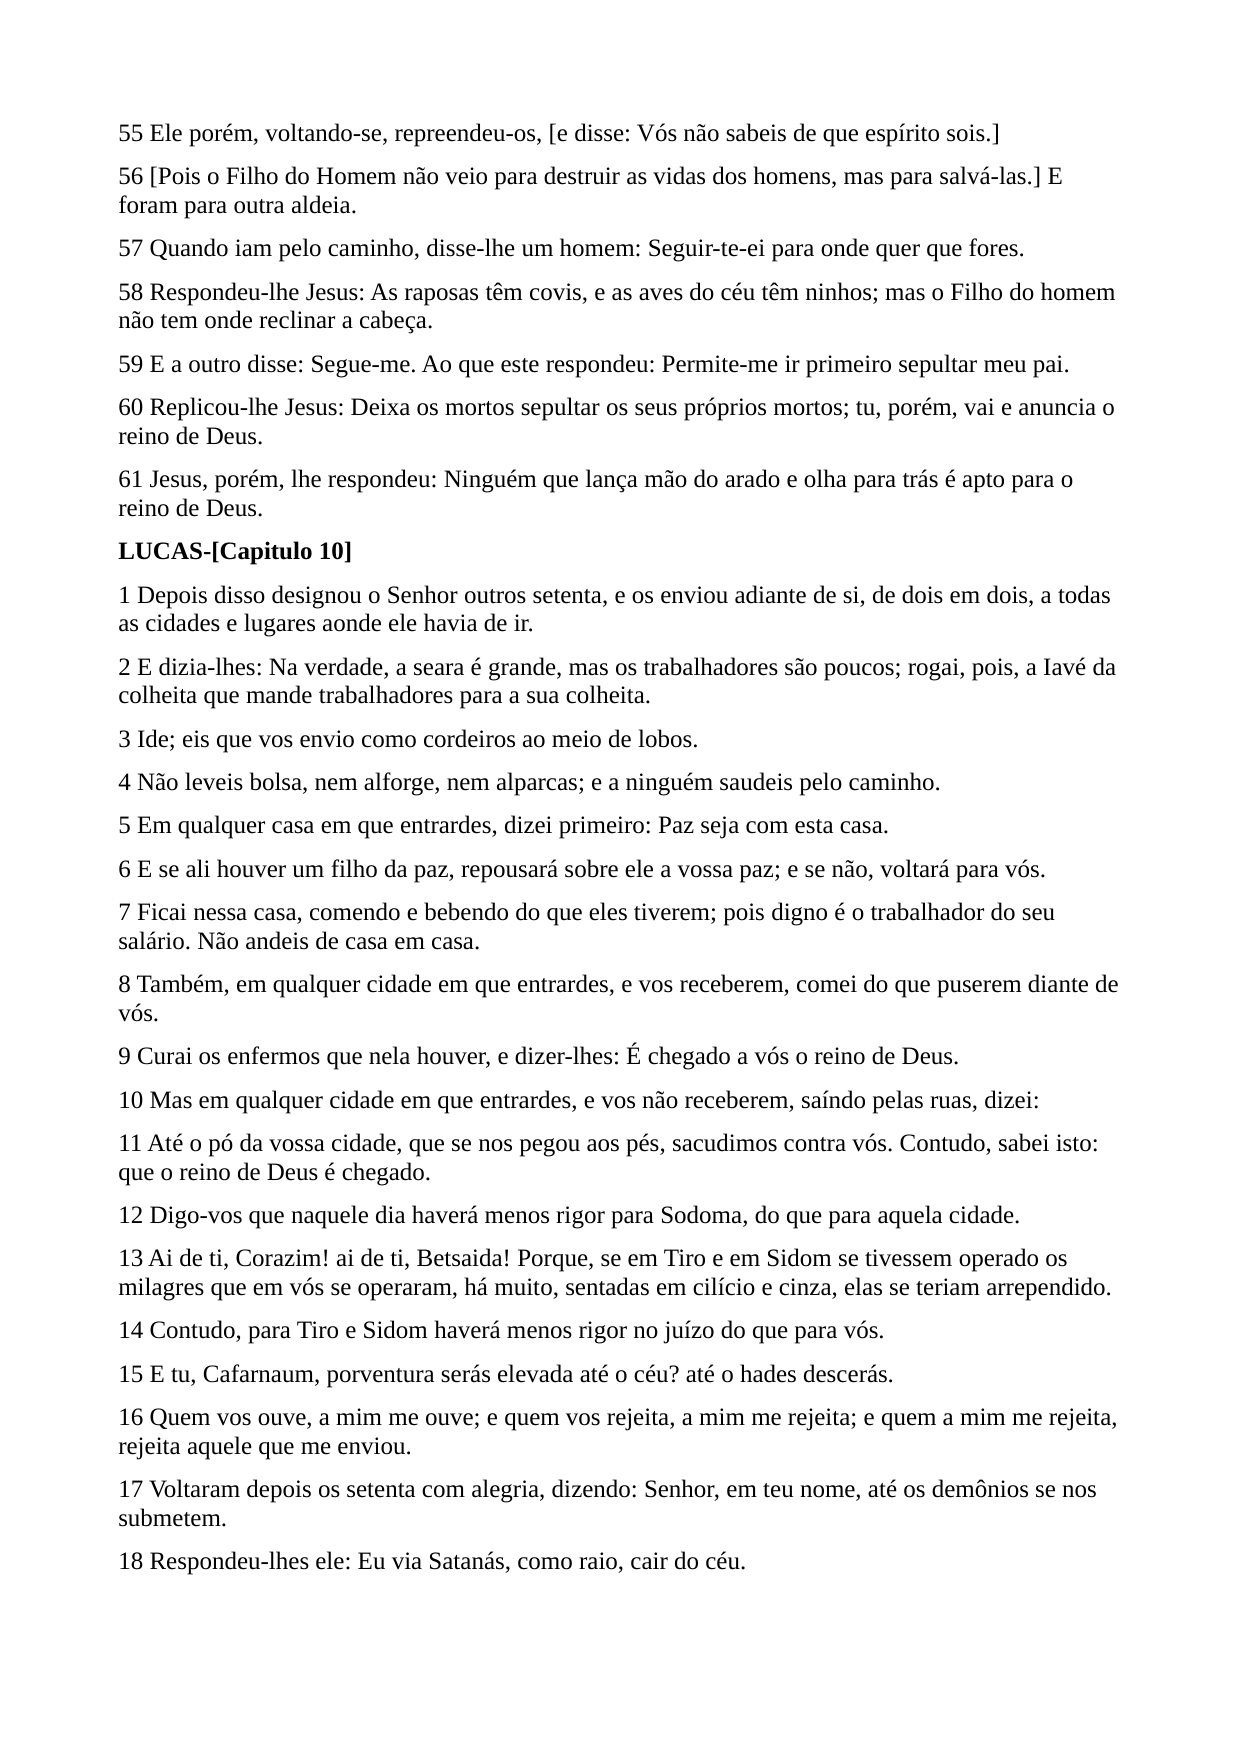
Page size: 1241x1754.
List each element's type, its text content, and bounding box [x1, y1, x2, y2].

text 61 Jesus, porém, lhe respondeu: Ninguém que lança mão do arado e olha para trás é apto para o reino de Deus. [118, 464, 1122, 522]
text 12 Digo-vos que naquele dia haverá menos rigor para Sodoma, do que para aquela cidade. [118, 1200, 1122, 1229]
text 16 Quem vos ouve, a mim me ouve; e quem vos rejeita, a mim me rejeita; e quem a mim me rejeita, rejeita aquele que me enviou. [118, 1402, 1122, 1460]
text 14 Contudo, para Tiro e Sidom haverá menos rigor no juízo do que para vós. [118, 1316, 1122, 1344]
text 15 E tu, Cafarnaum, porventura serás elevada até o céu? até o hades descerás. [118, 1359, 1122, 1388]
text 13 Ai de ti, Corazim! ai de ti, Betsaida! Porque, se em Tiro e em Sidom se tivessem operado os milagres que em vós se operaram, há muito, sentadas em cilício e cinza, elas se teriam arrependido. [118, 1243, 1122, 1301]
text 60 Replicou-lhe Jesus: Deixa os mortos sepultar os seus próprios mortos; tu, porém, vai e anuncia o reino de Deus. [118, 392, 1122, 450]
text 11 Até o pó da vossa cidade, que se nos pegou aos pés, sacudimos contra vós. Contudo, sabei isto: que o reino de Deus é chegado. [118, 1128, 1122, 1186]
text 7 Ficai nessa casa, comendo e bebendo do que eles tiverem; pois digno é o trabalhador do seu salário. Não andeis de casa em casa. [118, 897, 1122, 955]
text 17 Voltaram depois os setenta com alegria, dizendo: Senhor, em teu nome, até os demônios se nos submetem. [118, 1474, 1122, 1532]
text 10 Mas em qualquer cidade em que entrardes, e vos não receberem, saíndo pelas ruas, dizei: [118, 1085, 1122, 1113]
text 59 E a outro disse: Segue-me. Ao que este respondeu: Permite-me ir primeiro sepultar meu pai. [118, 349, 1122, 378]
text 58 Respondeu-lhe Jesus: As raposas têm covis, e as aves do céu têm ninhos; mas o Filho do homem não tem onde reclinar a cabeça. [118, 277, 1122, 334]
text 4 Não leveis bolsa, nem alforge, nem alparcas; e a ninguém saudeis pelo caminho. [118, 767, 1122, 796]
text 8 Também, em qualquer cidade em que entrardes, e vos receberem, comei do que puserem diante de vós. [118, 969, 1122, 1027]
text 18 Respondeu-lhes ele: Eu via Satanás, como raio, cair do céu. [118, 1546, 1122, 1575]
text 9 Curai os enfermos que nela houver, e dizer-lhes: É chegado a vós o reino de Deus. [118, 1041, 1122, 1070]
text 57 Quando iam pelo caminho, disse-lhe um homem: Seguir-te-ei para onde quer que fores. [118, 233, 1122, 262]
text 1 Depois disso designou o Senhor outros setenta, e os enviou adiante de si, de dois em dois, a todas as cidades e lugares aonde ele havia de ir. [118, 580, 1122, 637]
text 6 E se ali houver um filho da paz, repousará sobre ele a vossa paz; e se não, voltará para vós. [118, 854, 1122, 883]
text 55 Ele porém, voltando-se, repreendeu-os, [e disse: Vós não sabeis de que espírito sois.] [118, 118, 1122, 147]
text 3 Ide; eis que vos envio como cordeiros ao meio de lobos. [118, 724, 1122, 753]
text 56 [Pois o Filho do Homem não veio para destruir as vidas dos homens, mas para salvá-las.] E foram para outra aldeia. [118, 161, 1122, 219]
text 5 Em qualquer casa em que entrardes, dizei primeiro: Paz seja com esta casa. [118, 811, 1122, 839]
text 2 E dizia-lhes: Na verdade, a seara é grande, mas os trabalhadores são poucos; rogai, pois, a Iavé da colheita que mande trabalhadores para a sua colheita. [118, 652, 1122, 709]
text LUCAS-[Capitulo 10] [118, 536, 1122, 565]
